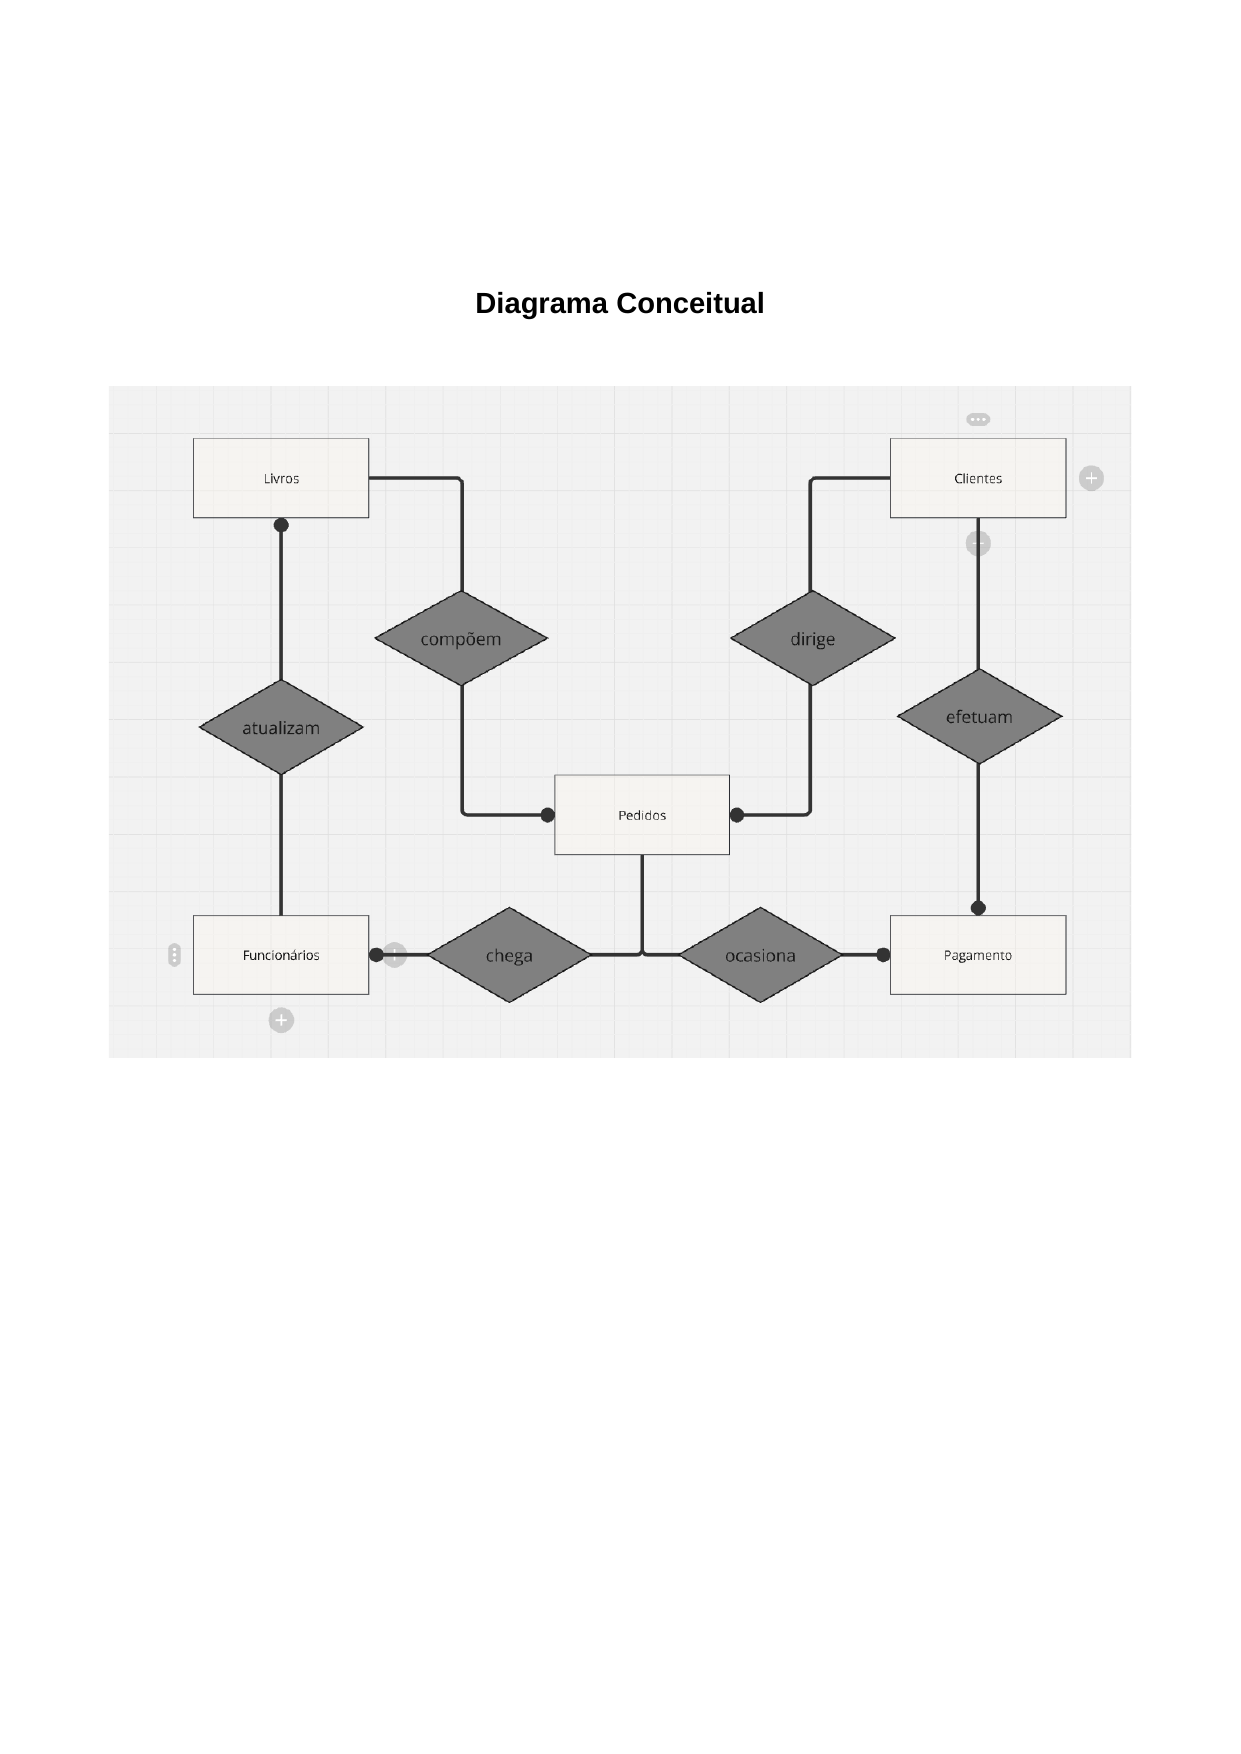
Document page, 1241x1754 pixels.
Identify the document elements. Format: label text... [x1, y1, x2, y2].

text Diagrama Conceitual [118, 286, 1122, 319]
picture [108, 386, 1132, 1058]
